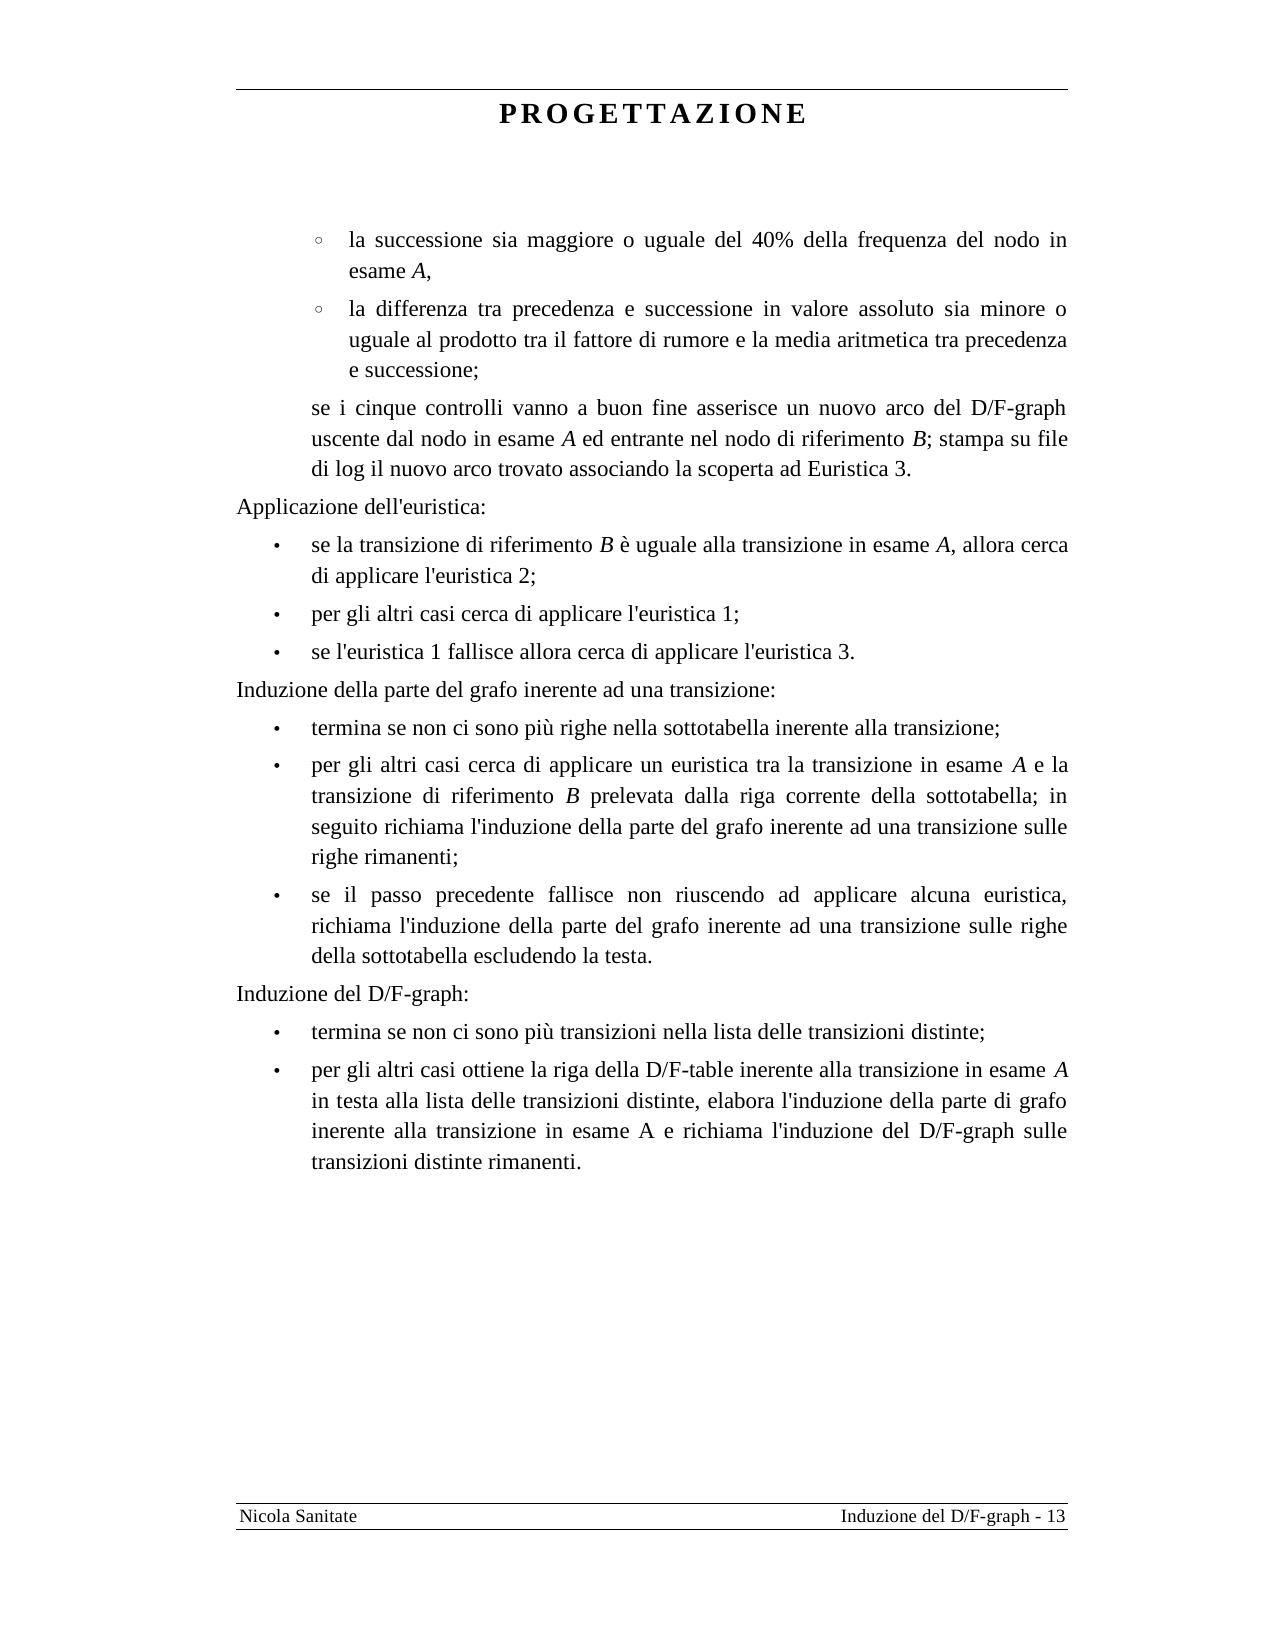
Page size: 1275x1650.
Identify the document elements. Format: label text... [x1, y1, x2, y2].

list la successione sia maggiore o uguale del 40% della frequenza del nodo in esame A, [311, 227, 1068, 283]
list se la transizione di riferimento B è uguale alla transizione in esame A, allora cerca di applicare l'euristica 2; [274, 532, 1068, 588]
text Applicazione dell'euristica: [236, 494, 1068, 520]
text Induzione del D/F-graph: [236, 981, 1068, 1007]
list per gli altri casi cerca di applicare un euristica tra la transizione in esame A e la transizione di riferimento B prelevata dalla riga corrente della sottotabella; in seguito richiama l'induzione della parte del grafo inerente ad una transizione sulle righe rimanenti; [274, 752, 1068, 870]
list se i cinque controlli vanno a buon fine asserisce un nuovo arco del D/F-graph uscente dal nodo in esame A ed entrante nel nodo di riferimento B; stampa su file di log il nuovo arco trovato associando la scoperta ad Euristica 3. [274, 395, 1068, 482]
list per gli altri casi cerca di applicare l'euristica 1; [274, 601, 1068, 626]
list termina se non ci sono più transizioni nella lista delle transizioni distinte; [274, 1019, 1068, 1045]
list per gli altri casi ottiene la riga della D/F-table inerente alla transizione in esame A in testa alla lista delle transizioni distinte, elabora l'induzione della parte di grafo inerente alla transizione in esame A e richiama l'induzione del D/F-graph sulle transizioni distinte rimanenti. [274, 1057, 1068, 1174]
list se l'euristica 1 fallisce allora cerca di applicare l'euristica 3. [274, 639, 1068, 664]
list se il passo precedente fallisce non riuscendo ad applicare alcuna euristica, richiama l'induzione della parte del grafo inerente ad una transizione sulle righe della sottotabella escludendo la testa. [274, 882, 1068, 969]
list la differenza tra precedenza e successione in valore assoluto sia minore o uguale al prodotto tra il fattore di rumore e la media aritmetica tra precedenza e successione; [311, 296, 1068, 383]
text Induzione della parte del grafo inerente ad una transizione: [236, 677, 1068, 702]
list termina se non ci sono più righe nella sottotabella inerente alla transizione; [274, 714, 1068, 740]
